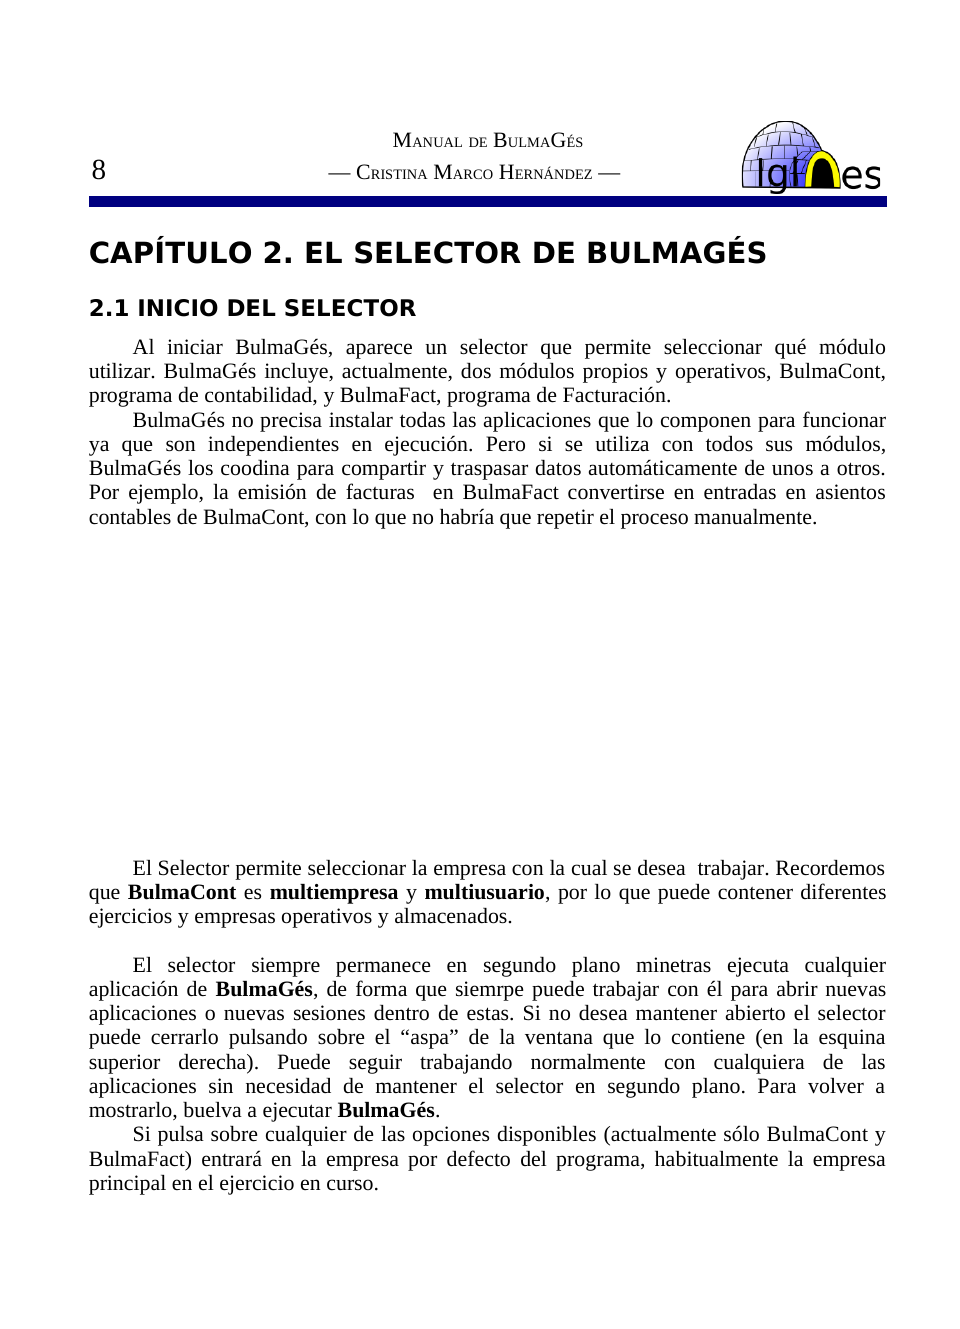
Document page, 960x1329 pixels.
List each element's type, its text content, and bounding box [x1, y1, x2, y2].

subtitle 2.1 INICIO DEL SELECTOR [88, 295, 887, 322]
text El selector siempre permanece en segundo plano minetras ejecuta cualquier aplicación de BulmaGés, de forma que siemrpe puede trabajar con él para abrir nuevas aplicaciones o nuevas sesiones dentro de estas. Si no desea mantener abierto el selector puede cerrarlo pulsando sobre el “aspa” de la ventana que lo contiene (en la esquina superior derecha). Puede seguir trabajando normalmente con cualquiera de las aplicaciones sin necesidad de mantener el selector en segundo plano. Para volver a mostrarlo, buelva a ejecutar BulmaGés. [88, 952, 887, 1122]
text BulmaGés no precisa instalar todas las aplicaciones que lo componen para funcionar ya que son independientes en ejecución. Pero si se utiliza con todos sus módulos, BulmaGés los coodina para compartir y traspasar datos automáticamente de unos a otros. Por ejemplo, la emisión de facturas en BulmaFact convertirse en entradas en asientos contables de BulmaCont, con lo que no habría que repetir el proceso manualmente. [88, 407, 887, 529]
text El Selector permite seleccionar la empresa con la cual se desea trabajar. Recordemos que BulmaCont es multiempresa y multiusuario, por lo que puede contener diferentes ejercicios y empresas operativos y almacenados. [88, 855, 887, 928]
text Si pulsa sobre cualquier de las opciones disponibles (actualmente sólo BulmaCont y BulmaFact) entrará en la empresa por defecto del programa, habitualmente la empresa principal en el ejercicio en curso. [88, 1122, 887, 1195]
picture [741, 121, 881, 194]
subtitle CAPÍTULO 2. EL SELECTOR DE BULMAGÉS [88, 236, 887, 270]
text Al iniciar BulmaGés, aparece un selector que permite seleccionar qué módulo utilizar. BulmaGés incluye, actualmente, dos módulos propios y operativos, BulmaCont, programa de contabilidad, y BulmaFact, programa de Facturación. [88, 335, 887, 407]
